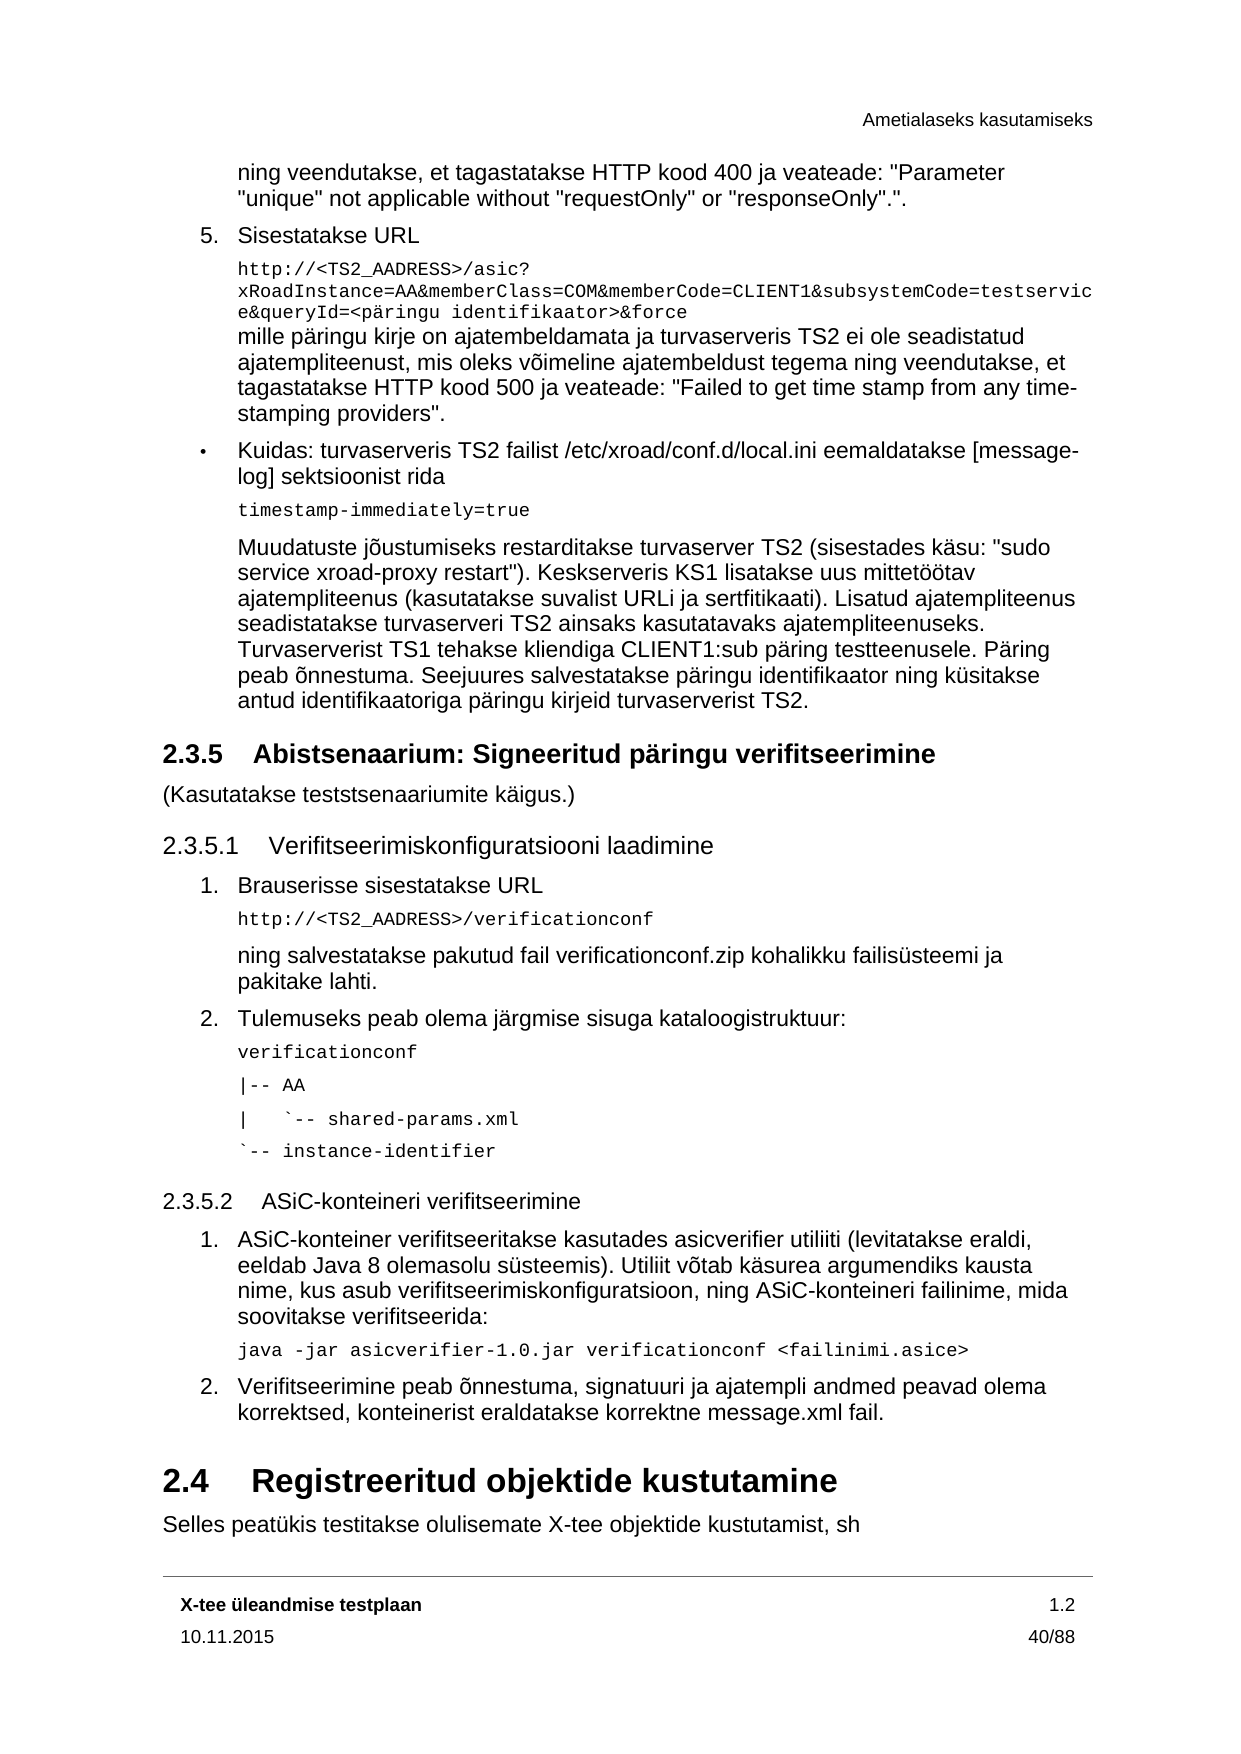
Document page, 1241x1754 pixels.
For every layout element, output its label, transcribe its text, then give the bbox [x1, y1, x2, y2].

list Tulemuseks peab olema järgmise sisuga kataloogistruktuur: [200, 1006, 1093, 1031]
list Brauserisse sisestatakse URL [200, 872, 1093, 898]
list |-- AA [200, 1076, 1093, 1097]
subtitle ASiC-konteineri verifitseerimine [162, 1188, 1093, 1214]
list timestamp-immediately=true [200, 501, 1093, 522]
list http://<TS2_AADRESS>/asic?xRoadInstance=AA&memberClass=COM&memberCode=CLIENT1&subsystemCode=testservice&queryId=<päringu identifikaator>&force [200, 260, 1093, 324]
text Selles peatükis testitakse olulisemate X-tee objektide kustutamist, sh [162, 1512, 1093, 1537]
subtitle Registreeritud objektide kustutamine [162, 1462, 1093, 1499]
list java -jar asicverifier-1.0.jar verificationconf <failinimi.asice> [200, 1341, 1093, 1362]
list verificationconf [200, 1043, 1093, 1064]
list Verifitseerimine peab õnnestuma, signatuuri ja ajatempli andmed peavad olema korrektsed, konteinerist eraldatakse korrektne message.xml fail. [200, 1374, 1093, 1425]
list `-- instance-identifier [200, 1142, 1093, 1163]
subtitle Abistsenaarium: Signeeritud päringu verifitseerimine [162, 738, 1093, 769]
list mille päringu kirje on ajatembeldamata ja turvaserveris TS2 ei ole seadistatud ajatempliteenust, mis oleks võimeline ajatembeldust tegema ning veendutakse, et tagastatakse HTTP kood 500 ja veateade: "Failed to get time stamp from any time-stamping providers". [200, 324, 1093, 426]
text (Kasutatakse teststsenaariumite käigus.) [162, 781, 1093, 807]
list Muudatuste jõustumiseks restarditakse turvaserver TS2 (sisestades käsu: "sudo service xroad-proxy restart"). Keskserveris KS1 lisatakse uus mittetöötav ajatempliteenus (kasutatakse suvalist URLi ja sertfitikaati). Lisatud ajatempliteenus seadistatakse turvaserveri TS2 ainsaks kasutatavaks ajatempliteenuseks. Turvaserverist TS1 tehakse kliendiga CLIENT1:sub päring testteenusele. Päring peab õnnestuma. Seejuures salvestatakse päringu identifikaator ning küsitakse antud identifikaatoriga päringu kirjeid turvaserverist TS2. [200, 534, 1093, 713]
subtitle Verifitseerimiskonfiguratsiooni laadimine [162, 832, 1093, 860]
list | `-- shared-params.xml [200, 1109, 1093, 1131]
list ning veendutakse, et tagastatakse HTTP kood 400 ja veateade: "Parameter "unique" not applicable without "requestOnly" or "responseOnly".". [200, 160, 1093, 211]
list Sisestatakse URL [200, 223, 1093, 248]
list Kuidas: turvaserveris TS2 failist /etc/xroad/conf.d/local.ini eemaldatakse [message-log] sektsioonist rida [200, 438, 1093, 489]
list ASiC-konteiner verifitseeritakse kasutades asicverifier utiliiti (levitatakse eraldi, eeldab Java 8 olemasolu süsteemis). Utiliit võtab käsurea argumendiks kausta nime, kus asub verifitseerimiskonfiguratsioon, ning ASiC-konteineri failinime, mida soovitakse verifitseerida: [200, 1227, 1093, 1329]
list ning salvestatakse pakutud fail verificationconf.zip kohalikku failisüsteemi ja pakitake lahti. [200, 943, 1093, 994]
list http://<TS2_AADRESS>/verificationconf [200, 910, 1093, 931]
